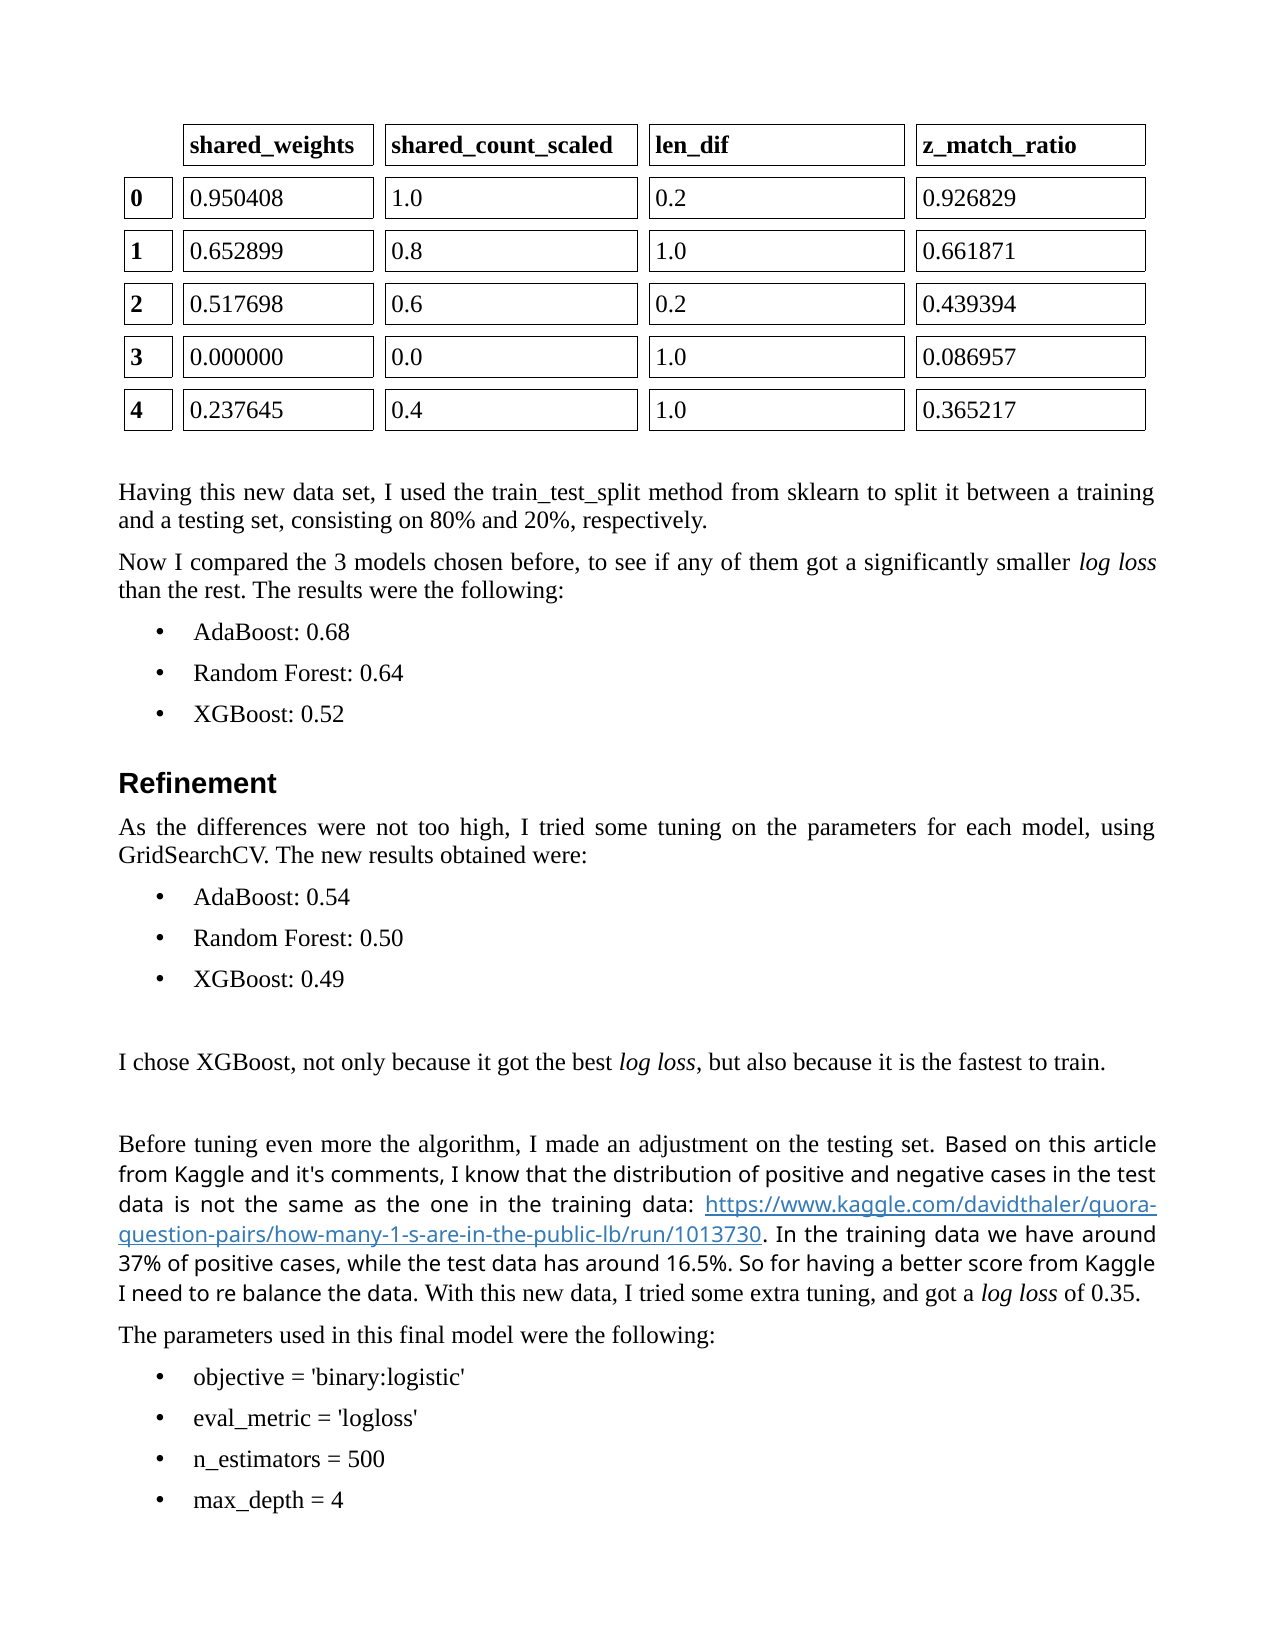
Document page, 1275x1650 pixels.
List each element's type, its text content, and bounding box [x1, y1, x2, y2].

table_cell 0.0 [379, 330, 643, 383]
table_header shared_count_scaled [379, 118, 643, 171]
subtitle Refinement [118, 766, 1157, 799]
table_header len_dif [643, 118, 910, 171]
table_header z_match_ratio [910, 118, 1151, 171]
table_cell 0.2 [643, 171, 910, 224]
table_cell 0.652899 [178, 224, 379, 277]
list Random Forest: 0.64 [156, 658, 1157, 687]
list objective = 'binary:logistic' [156, 1362, 1157, 1390]
table_cell 0.926829 [910, 171, 1151, 224]
table_cell 0.365217 [910, 383, 1151, 436]
text Now I compared the 3 models chosen before, to see if any of them got a significantly smaller log loss than the rest. The results were the following: [118, 547, 1157, 604]
table_cell 2 [118, 277, 177, 330]
table_cell 0.6 [379, 277, 643, 330]
text I chose XGBoost, not only because it got the best log loss, but also because it is the fastest to train. [118, 1047, 1157, 1075]
table_cell 1.0 [643, 330, 910, 383]
table_cell 1.0 [379, 171, 643, 224]
table_header shared_weights [178, 118, 379, 171]
table_cell 0.086957 [910, 330, 1151, 383]
table_cell 4 [118, 383, 177, 436]
table_cell 0.2 [643, 277, 910, 330]
table_cell 0.950408 [178, 171, 379, 224]
list eval_metric = 'logloss' [156, 1403, 1157, 1432]
table_cell 0.661871 [910, 224, 1151, 277]
list Random Forest: 0.50 [156, 923, 1157, 952]
table_cell 0.517698 [178, 277, 379, 330]
list AdaBoost: 0.54 [156, 882, 1157, 910]
table_cell 0.4 [379, 383, 643, 436]
list XGBoost: 0.49 [156, 964, 1157, 993]
list max_depth = 4 [156, 1485, 1157, 1514]
table_cell 1.0 [643, 383, 910, 436]
table_header [118, 118, 177, 171]
text Having this new data set, I used the train_test_split method from sklearn to split it between a training and a testing set, consisting on 80% and 20%, respectively. [118, 477, 1157, 534]
list AdaBoost: 0.68 [156, 617, 1157, 646]
text As the differences were not too high, I tried some tuning on the parameters for each model, using GridSearchCV. The new results obtained were: [118, 812, 1157, 869]
text The parameters used in this final model were the following: [118, 1320, 1157, 1349]
text Before tuning even more the algorithm, I made an adjustment on the testing set. Based on this article from Kaggle and it's comments, I know that the distribution of positive and negative cases in the test data is not the same as the one in the training data: https://www.kaggle.com/davidthaler/quora-question-pairs/how-many-1-s-are-in-the-public-lb/run/1013730. In the training data we have around 37% of positive cases, while the test data has around 16.5%. So for having a better score from Kaggle I need to re balance the data. With this new data, I tried some extra tuning, and got a log loss of 0.35. [118, 1129, 1157, 1308]
list n_estimators = 500 [156, 1444, 1157, 1473]
table_cell 1 [118, 224, 177, 277]
table_cell 0.8 [379, 224, 643, 277]
table_cell 0.237645 [178, 383, 379, 436]
table_cell 0 [118, 171, 177, 224]
table_cell 0.000000 [178, 330, 379, 383]
table_cell 3 [118, 330, 177, 383]
table_cell 1.0 [643, 224, 910, 277]
list XGBoost: 0.52 [156, 699, 1157, 728]
table_cell 0.439394 [910, 277, 1151, 330]
